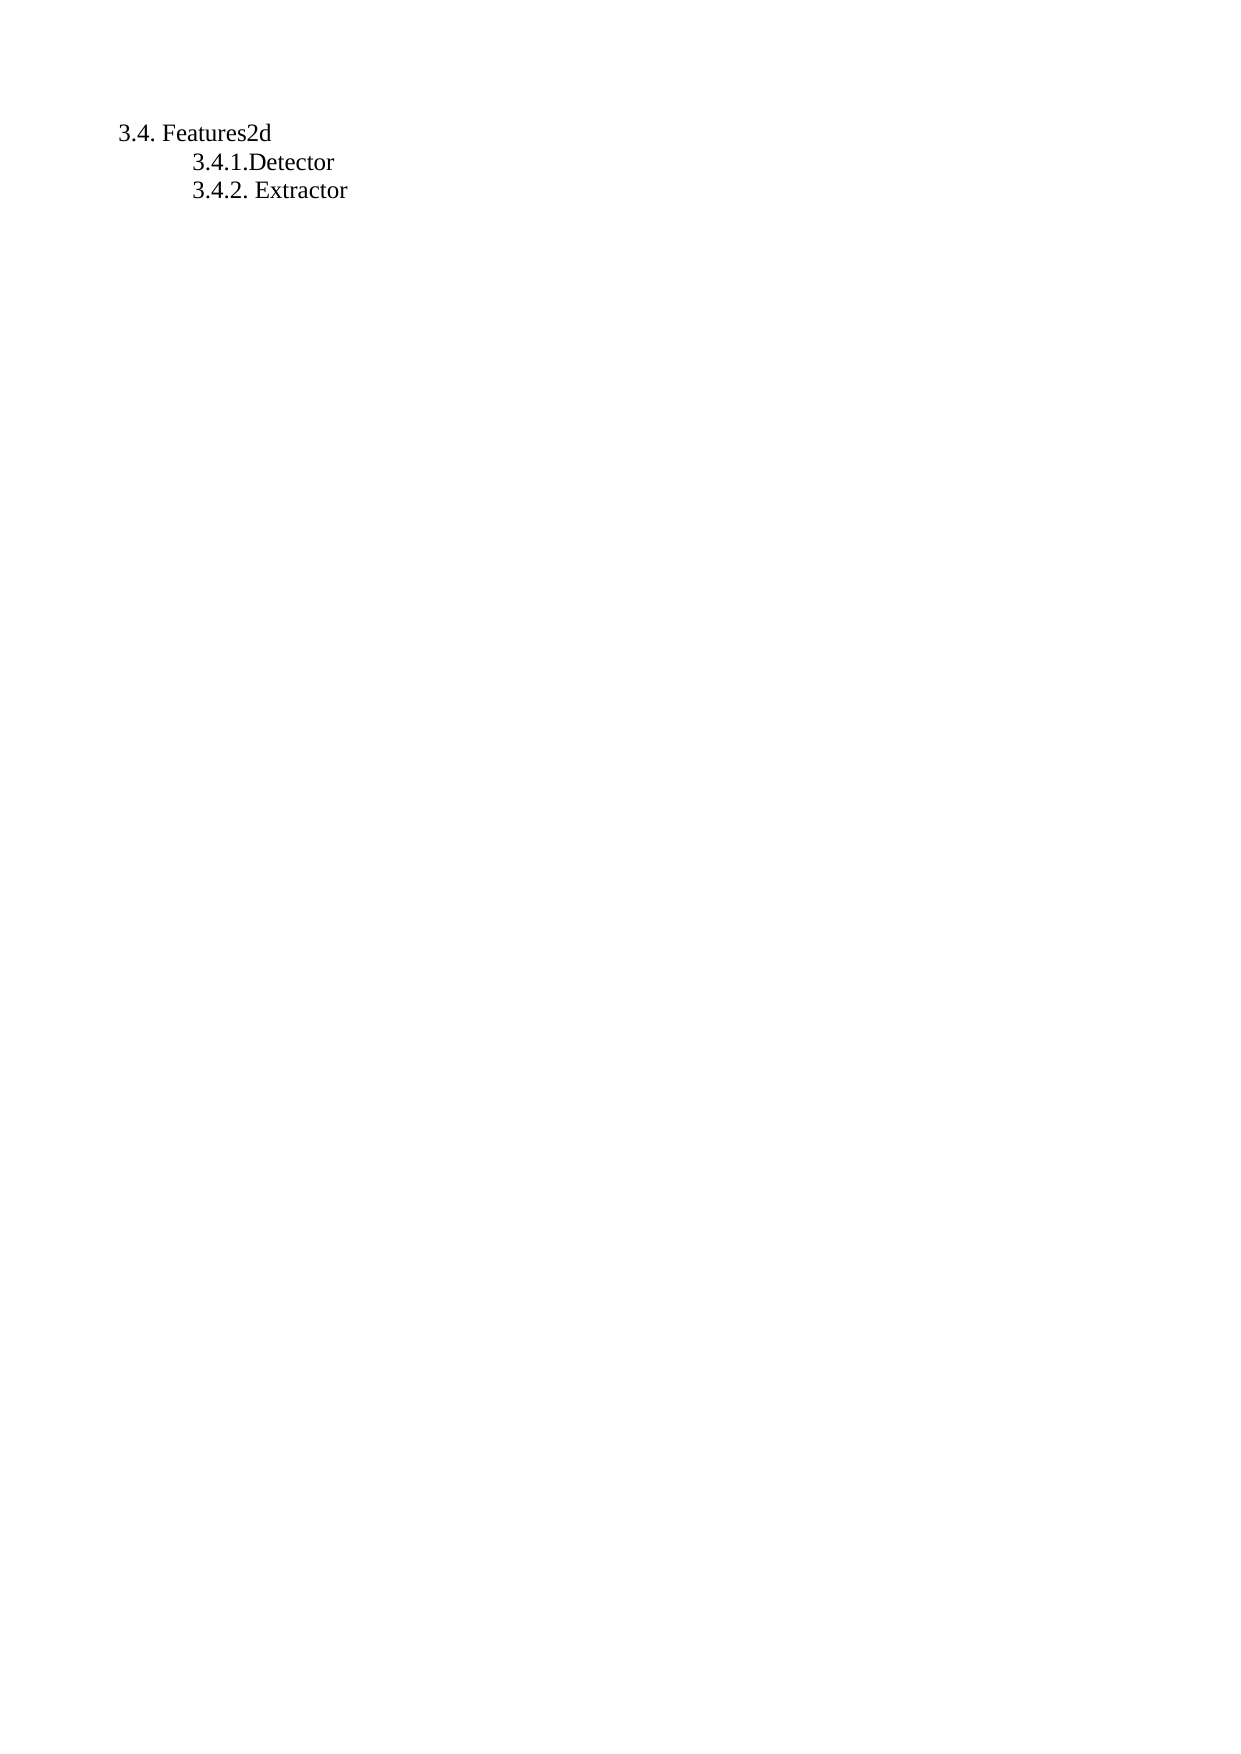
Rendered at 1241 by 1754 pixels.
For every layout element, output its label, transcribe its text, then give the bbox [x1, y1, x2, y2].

text 3.4.2. Extractor [44, 176, 1122, 204]
text 3.4.1.Detector [44, 147, 1122, 176]
text 3.4. Features2d [118, 118, 1122, 147]
